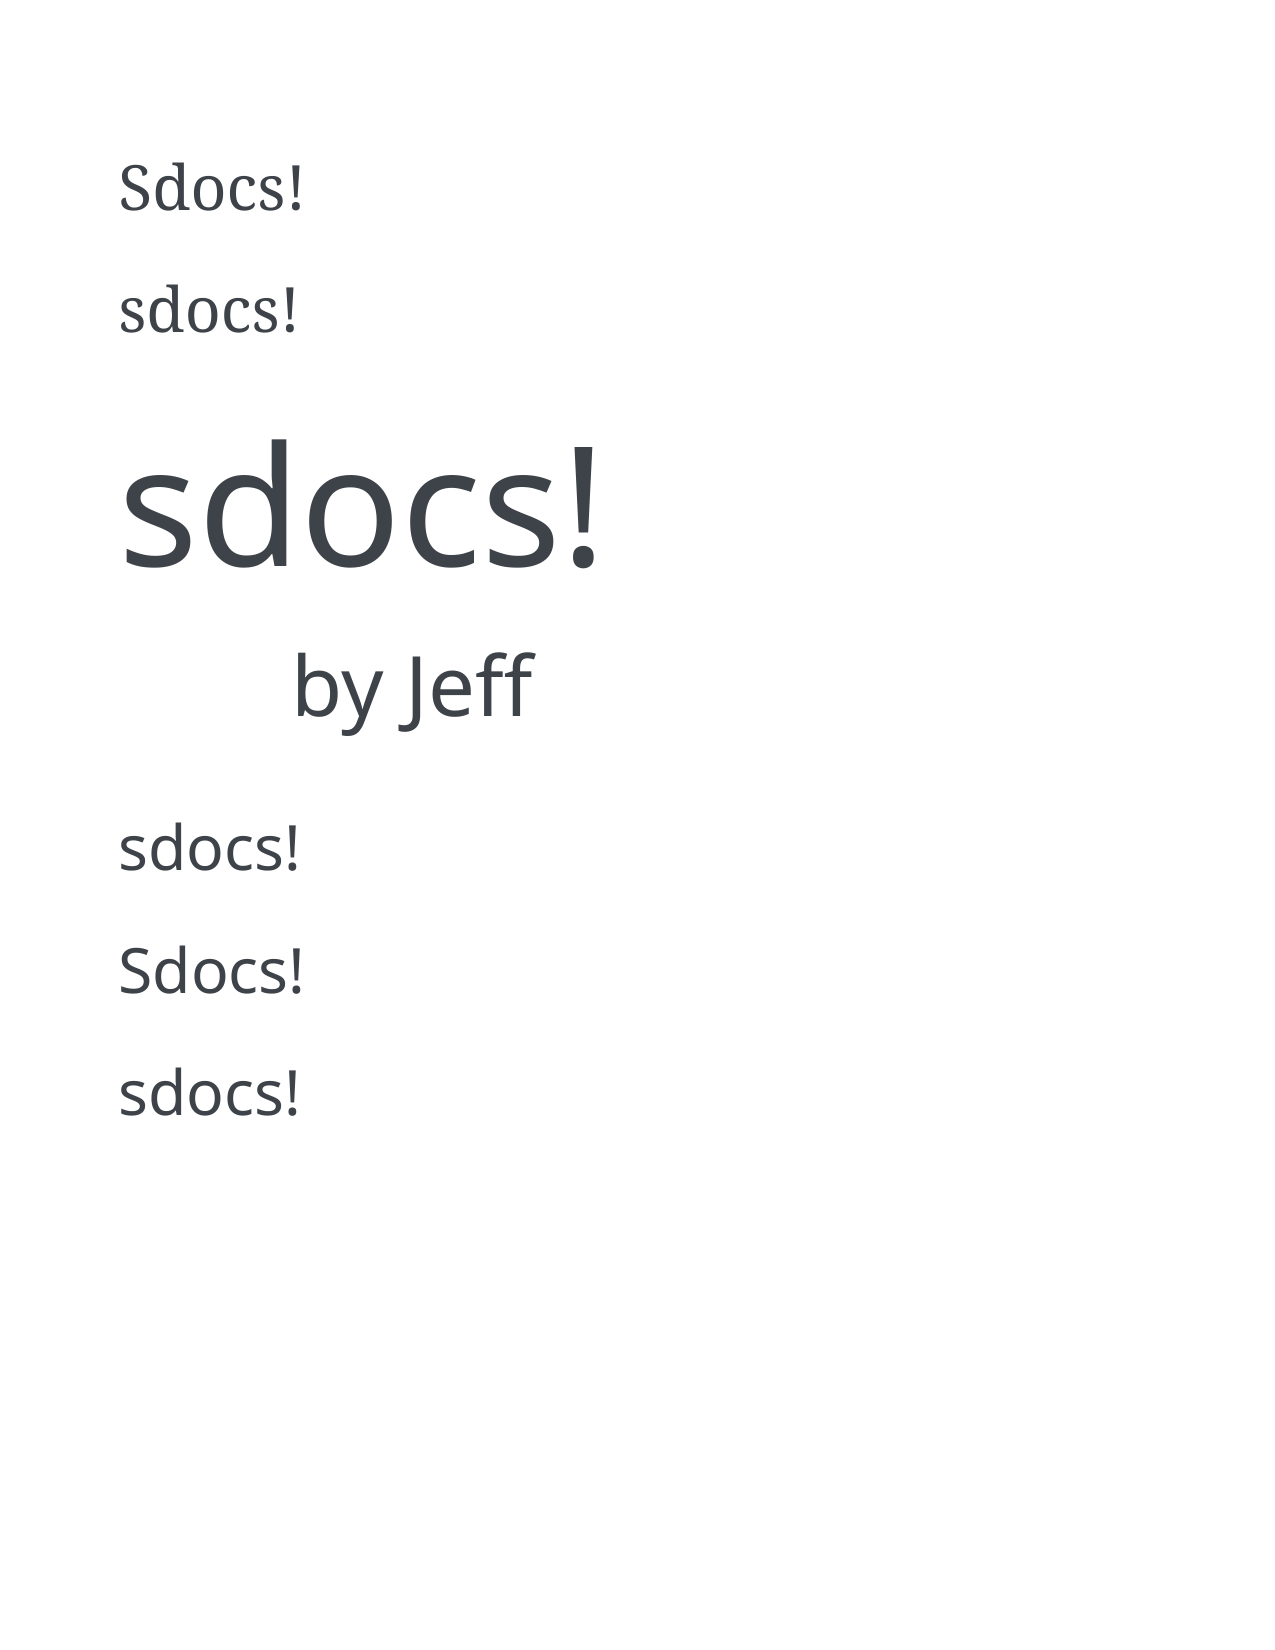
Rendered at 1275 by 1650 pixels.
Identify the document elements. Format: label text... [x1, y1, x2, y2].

subtitle sdocs! [118, 1049, 1157, 1134]
subtitle Sdocs! [118, 143, 1157, 228]
text by Jeff [118, 628, 1157, 741]
subtitle sdocs! [118, 388, 1157, 615]
subtitle Sdocs! [118, 926, 1157, 1011]
subtitle sdocs! [118, 266, 1157, 351]
subtitle sdocs! [118, 804, 1157, 889]
